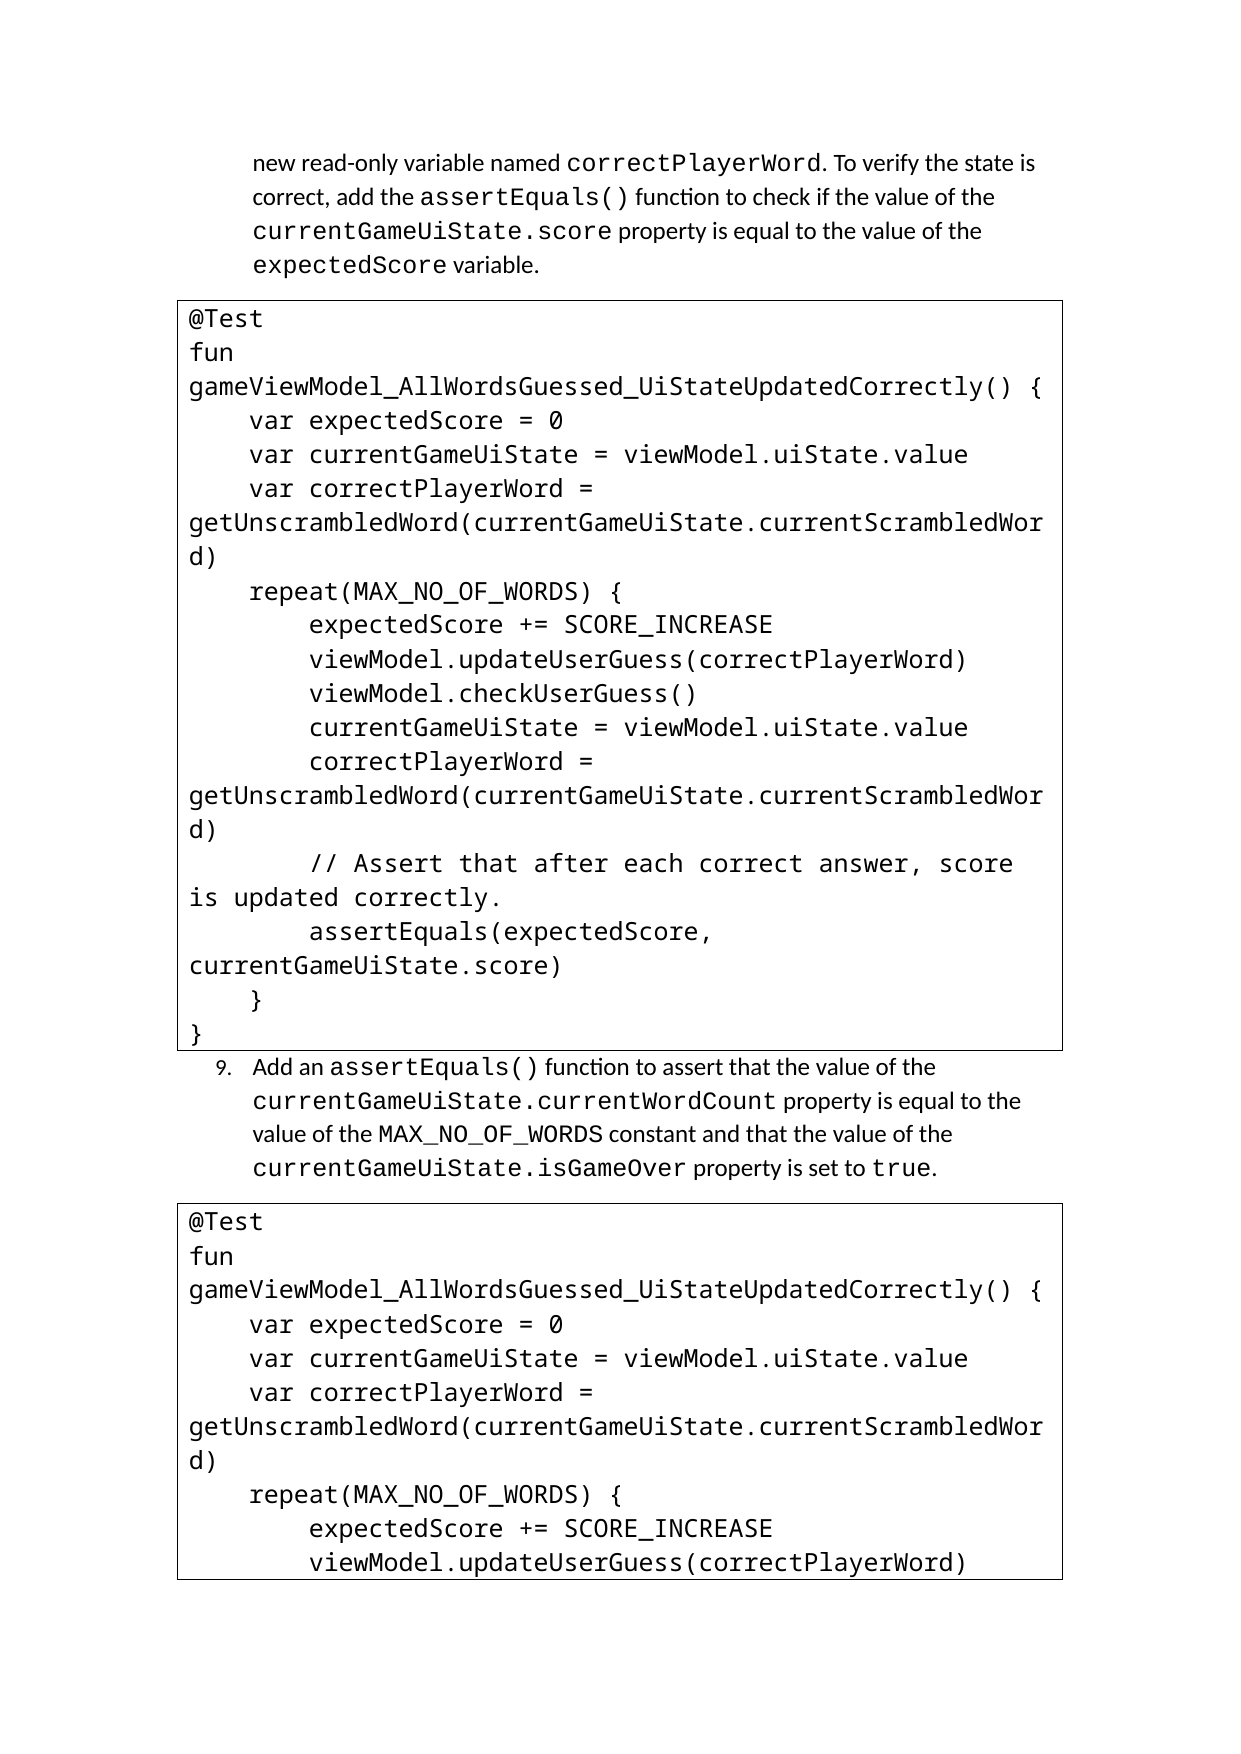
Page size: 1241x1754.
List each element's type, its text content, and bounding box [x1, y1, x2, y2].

table_header @Test fun gameViewModel_AllWordsGuessed_UiStateUpdatedCorrectly() { var expectedScore = 0 var currentGameUiState = viewModel.uiState.value var correctPlayerWord = getUnscrambledWord(currentGameUiState.currentScrambledWord) repeat(MAX_NO_OF_WORDS) { expectedScore += SCORE_INCREASE viewModel.updateUserGuess(correctPlayerWord) [178, 1204, 1062, 1579]
table_header @Test fun gameViewModel_AllWordsGuessed_UiStateUpdatedCorrectly() { var expectedScore = 0 var currentGameUiState = viewModel.uiState.value var correctPlayerWord = getUnscrambledWord(currentGameUiState.currentScrambledWord) repeat(MAX_NO_OF_WORDS) { expectedScore += SCORE_INCREASE viewModel.updateUserGuess(correctPlayerWord) viewModel.checkUserGuess() currentGameUiState = viewModel.uiState.value correctPlayerWord = getUnscrambledWord(currentGameUiState.currentScrambledWord) // Assert that after each correct answer, score is updated correctly. assertEquals(expectedScore, currentGameUiState.score) } } [178, 301, 1062, 1050]
list new read-only variable named correctPlayerWord. To verify the state is correct, add the assertEquals() function to check if the value of the currentGameUiState.score property is equal to the value of the expectedScore variable. [215, 148, 1063, 281]
list Add an assertEquals() function to assert that the value of the currentGameUiState.currentWordCount property is equal to the value of the MAX_NO_OF_WORDS constant and that the value of the currentGameUiState.isGameOver property is set to true. [215, 1051, 1063, 1184]
